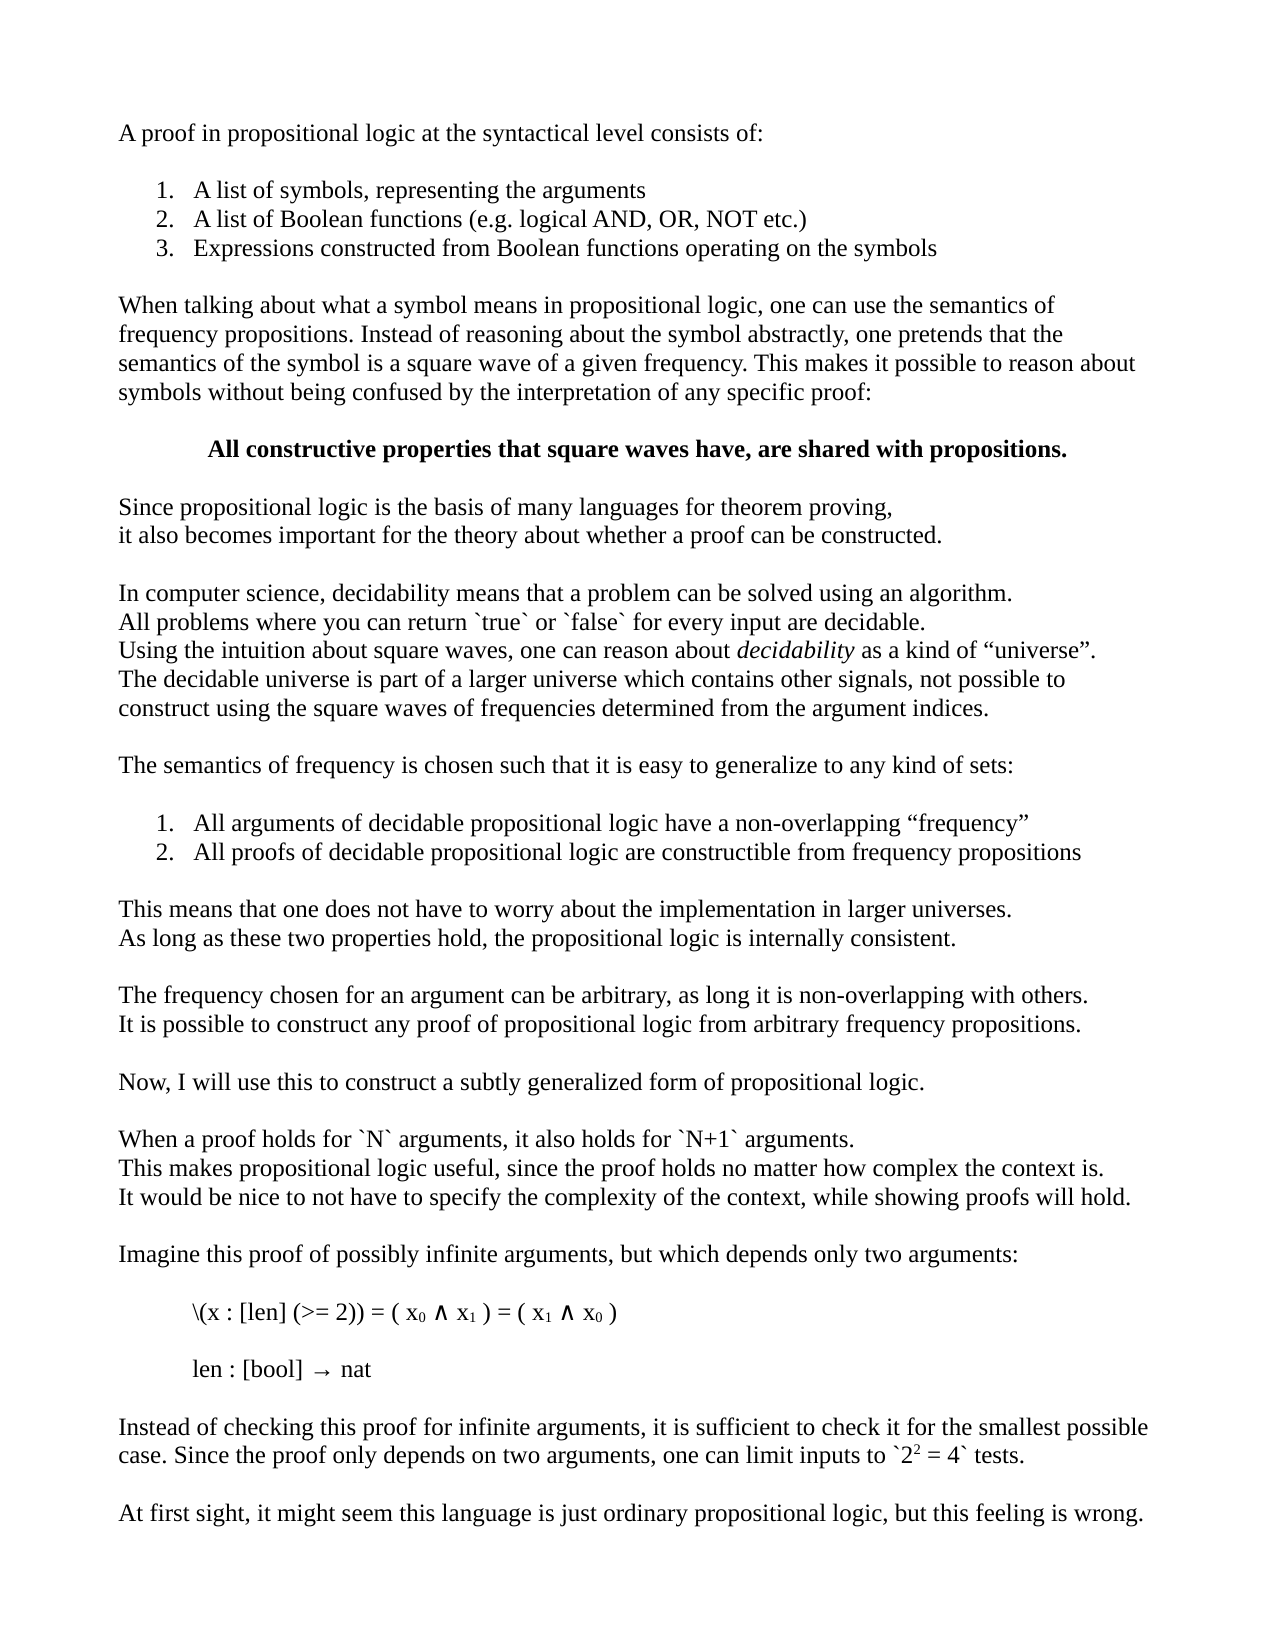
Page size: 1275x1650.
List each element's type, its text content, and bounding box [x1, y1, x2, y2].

text A proof in propositional logic at the syntactical level consists of: [118, 118, 1157, 147]
text Using the intuition about square waves, one can reason about decidability as a kind of “universe”. [118, 636, 1157, 664]
list Expressions constructed from Boolean functions operating on the symbols [156, 233, 1157, 262]
text Imagine this proof of possibly infinite arguments, but which depends only two arguments: [118, 1239, 1157, 1268]
text The frequency chosen for an argument can be arbitrary, as long it is non-overlapping with others. [118, 981, 1157, 1009]
text It would be nice to not have to specify the complexity of the context, while showing proofs will hold. [118, 1182, 1157, 1211]
text Instead of checking this proof for infinite arguments, it is sufficient to check it for the smallest possible case. Since the proof only depends on two arguments, one can limit inputs to `22 = 4` tests. [118, 1412, 1157, 1469]
list A list of symbols, representing the arguments [156, 176, 1157, 204]
text When talking about what a symbol means in propositional logic, one can use the semantics of frequency propositions. Instead of reasoning about the symbol abstractly, one pretends that the semantics of the symbol is a square wave of a given frequency. This makes it possible to reason about symbols without being confused by the interpretation of any specific proof: [118, 291, 1157, 406]
text \(x : [len] (>= 2)) = ( x0 ∧ x1 ) = ( x1 ∧ x0 ) [118, 1297, 1157, 1326]
text As long as these two properties hold, the propositional logic is internally consistent. [118, 923, 1157, 952]
text In computer science, decidability means that a problem can be solved using an algorithm. [118, 578, 1157, 607]
text The semantics of frequency is chosen such that it is easy to generalize to any kind of sets: [118, 751, 1157, 779]
text The decidable universe is part of a larger universe which contains other signals, not possible to construct using the square waves of frequencies determined from the argument indices. [118, 664, 1157, 722]
text It is possible to construct any proof of propositional logic from arbitrary frequency propositions. [118, 1009, 1157, 1038]
text At first sight, it might seem this language is just ordinary propositional logic, but this feeling is wrong. [118, 1498, 1157, 1527]
text len : [bool] → nat [118, 1354, 1157, 1383]
text This makes propositional logic useful, since the proof holds no matter how complex the context is. [118, 1153, 1157, 1182]
text This means that one does not have to worry about the implementation in larger universes. [118, 894, 1157, 923]
text Since propositional logic is the basis of many languages for theorem proving, [118, 492, 1157, 521]
text it also becomes important for the theory about whether a proof can be constructed. [118, 521, 1157, 549]
text All constructive properties that square waves have, are shared with propositions. [118, 434, 1157, 463]
text Now, I will use this to construct a subtly generalized form of propositional logic. [118, 1067, 1157, 1096]
list All proofs of decidable propositional logic are constructible from frequency propositions [156, 837, 1157, 866]
text When a proof holds for `N` arguments, it also holds for `N+1` arguments. [118, 1124, 1157, 1153]
list All arguments of decidable propositional logic have a non-overlapping “frequency” [156, 808, 1157, 837]
text All problems where you can return `true` or `false` for every input are decidable. [118, 607, 1157, 636]
list A list of Boolean functions (e.g. logical AND, OR, NOT etc.) [156, 204, 1157, 233]
